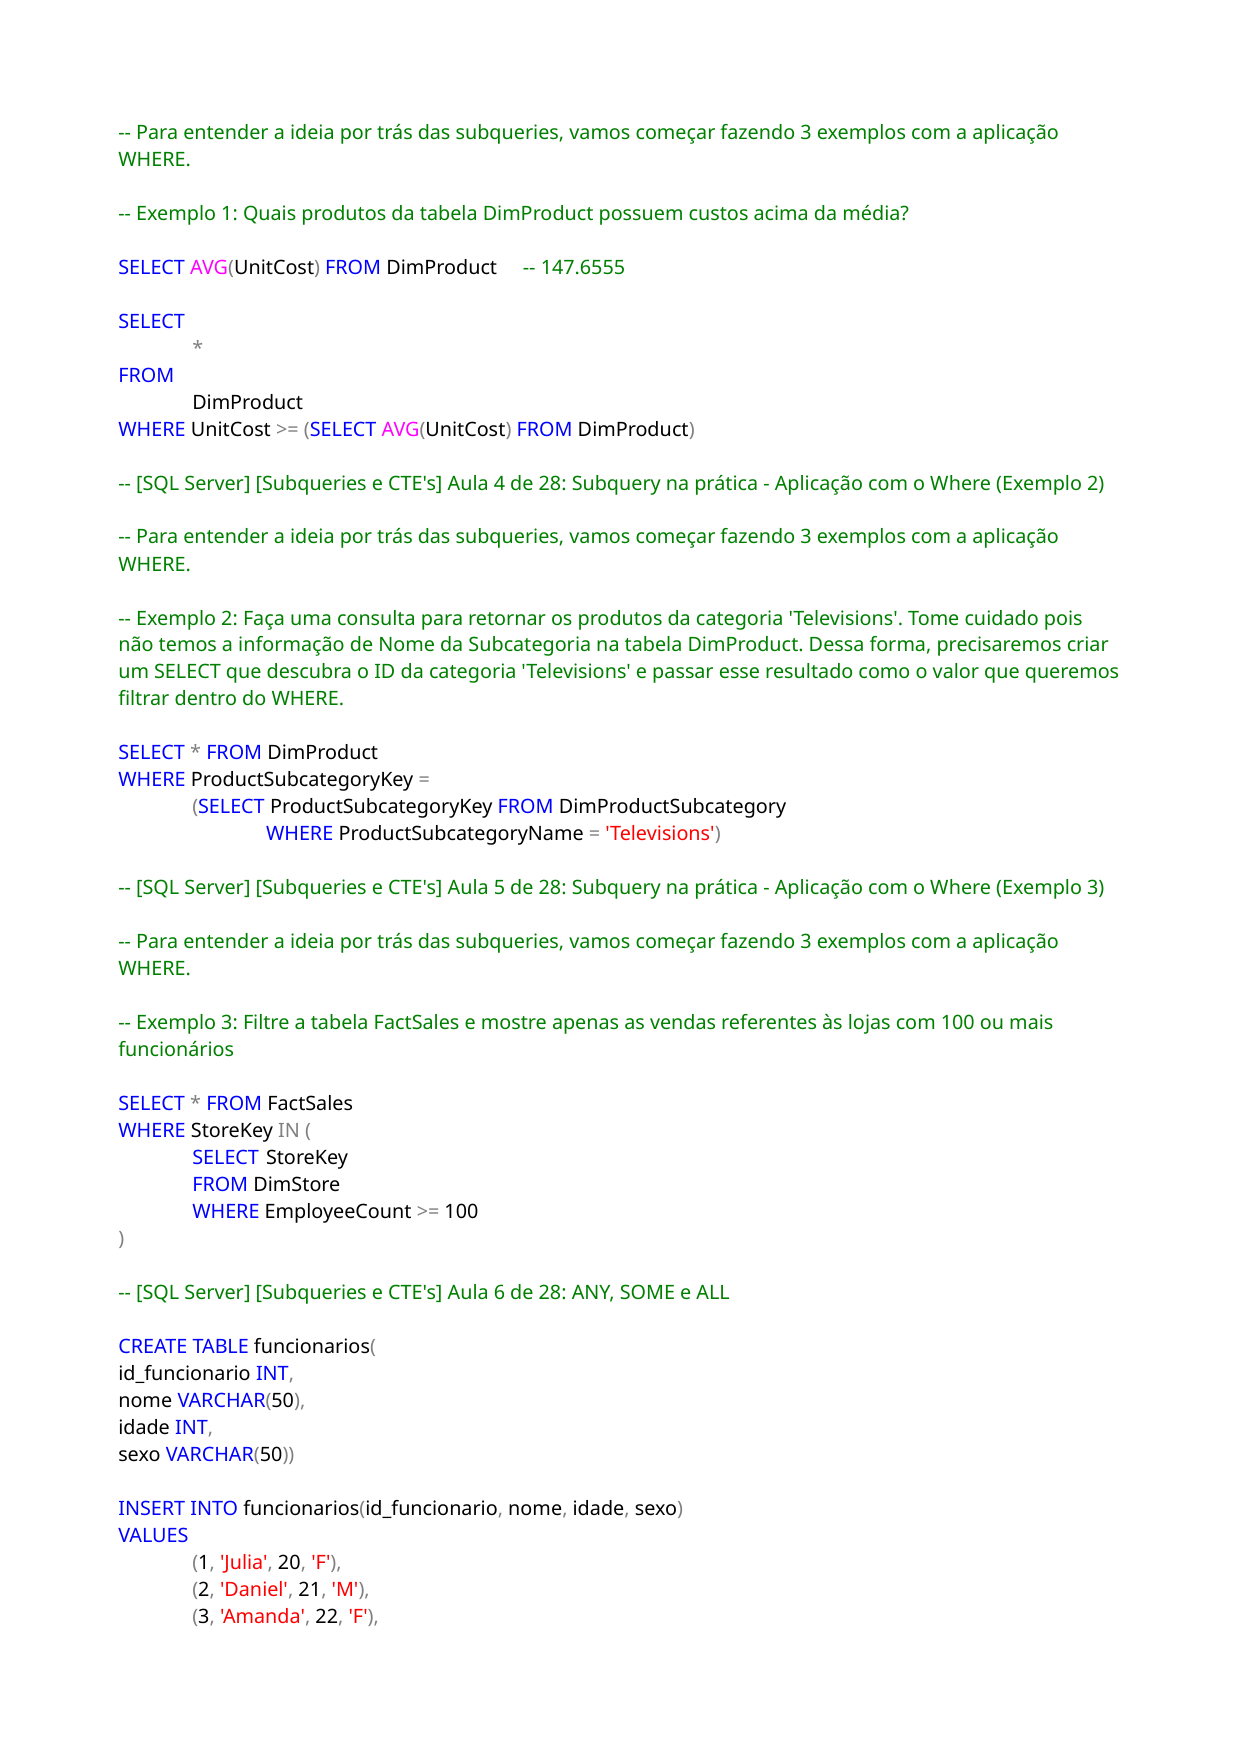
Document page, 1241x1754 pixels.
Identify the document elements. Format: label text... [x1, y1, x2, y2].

text WHERE UnitCost >= (SELECT AVG(UnitCost) FROM DimProduct) [118, 415, 1122, 442]
text -- Para entender a ideia por trás das subqueries, vamos começar fazendo 3 exemplos com a aplicação WHERE. [118, 523, 1122, 577]
text SELECT * FROM DimProduct [118, 739, 1122, 766]
text -- [SQL Server] [Subqueries e CTE's] Aula 5 de 28: Subquery na prática - Aplicação com o Where (Exemplo 3) [118, 873, 1122, 901]
text SELECT [118, 307, 1122, 334]
text VALUES [118, 1521, 1122, 1548]
text WHERE ProductSubcategoryKey = [118, 766, 1122, 793]
text id_funcionario INT, [118, 1359, 1122, 1386]
text SELECT StoreKey [118, 1143, 1122, 1170]
text ) [118, 1224, 1122, 1251]
text (1, 'Julia', 20, 'F'), [118, 1548, 1122, 1575]
text * [118, 334, 1122, 361]
text -- Exemplo 2: Faça uma consulta para retornar os produtos da categoria 'Televisions'. Tome cuidado pois não temos a informação de Nome da Subcategoria na tabela DimProduct. Dessa forma, precisaremos criar um SELECT que descubra o ID da categoria 'Televisions' e passar esse resultado como o valor que queremos filtrar dentro do WHERE. [118, 604, 1122, 712]
text FROM [118, 361, 1122, 388]
text (3, 'Amanda', 22, 'F'), [118, 1602, 1122, 1629]
text idade INT, [118, 1413, 1122, 1440]
text -- Exemplo 3: Filtre a tabela FactSales e mostre apenas as vendas referentes às lojas com 100 ou mais funcionários [118, 1008, 1122, 1062]
text -- Para entender a ideia por trás das subqueries, vamos começar fazendo 3 exemplos com a aplicação WHERE. [118, 118, 1122, 172]
text nome VARCHAR(50), [118, 1386, 1122, 1413]
text SELECT AVG(UnitCost) FROM DimProduct -- 147.6555 [118, 253, 1122, 280]
text WHERE ProductSubcategoryName = 'Televisions') [118, 819, 1122, 847]
text WHERE EmployeeCount >= 100 [118, 1197, 1122, 1224]
text -- [SQL Server] [Subqueries e CTE's] Aula 6 de 28: ANY, SOME e ALL [118, 1278, 1122, 1305]
text -- Exemplo 1: Quais produtos da tabela DimProduct possuem custos acima da média? [118, 199, 1122, 226]
text SELECT * FROM FactSales [118, 1089, 1122, 1116]
text DimProduct [118, 388, 1122, 415]
text WHERE StoreKey IN ( [118, 1116, 1122, 1143]
text (2, 'Daniel', 21, 'M'), [118, 1575, 1122, 1602]
text sexo VARCHAR(50)) [118, 1440, 1122, 1467]
text FROM DimStore [118, 1170, 1122, 1197]
text (SELECT ProductSubcategoryKey FROM DimProductSubcategory [118, 793, 1122, 819]
text -- [SQL Server] [Subqueries e CTE's] Aula 4 de 28: Subquery na prática - Aplicação com o Where (Exemplo 2) [118, 469, 1122, 496]
text CREATE TABLE funcionarios( [118, 1332, 1122, 1359]
text -- Para entender a ideia por trás das subqueries, vamos começar fazendo 3 exemplos com a aplicação WHERE. [118, 927, 1122, 981]
text INSERT INTO funcionarios(id_funcionario, nome, idade, sexo) [118, 1494, 1122, 1521]
